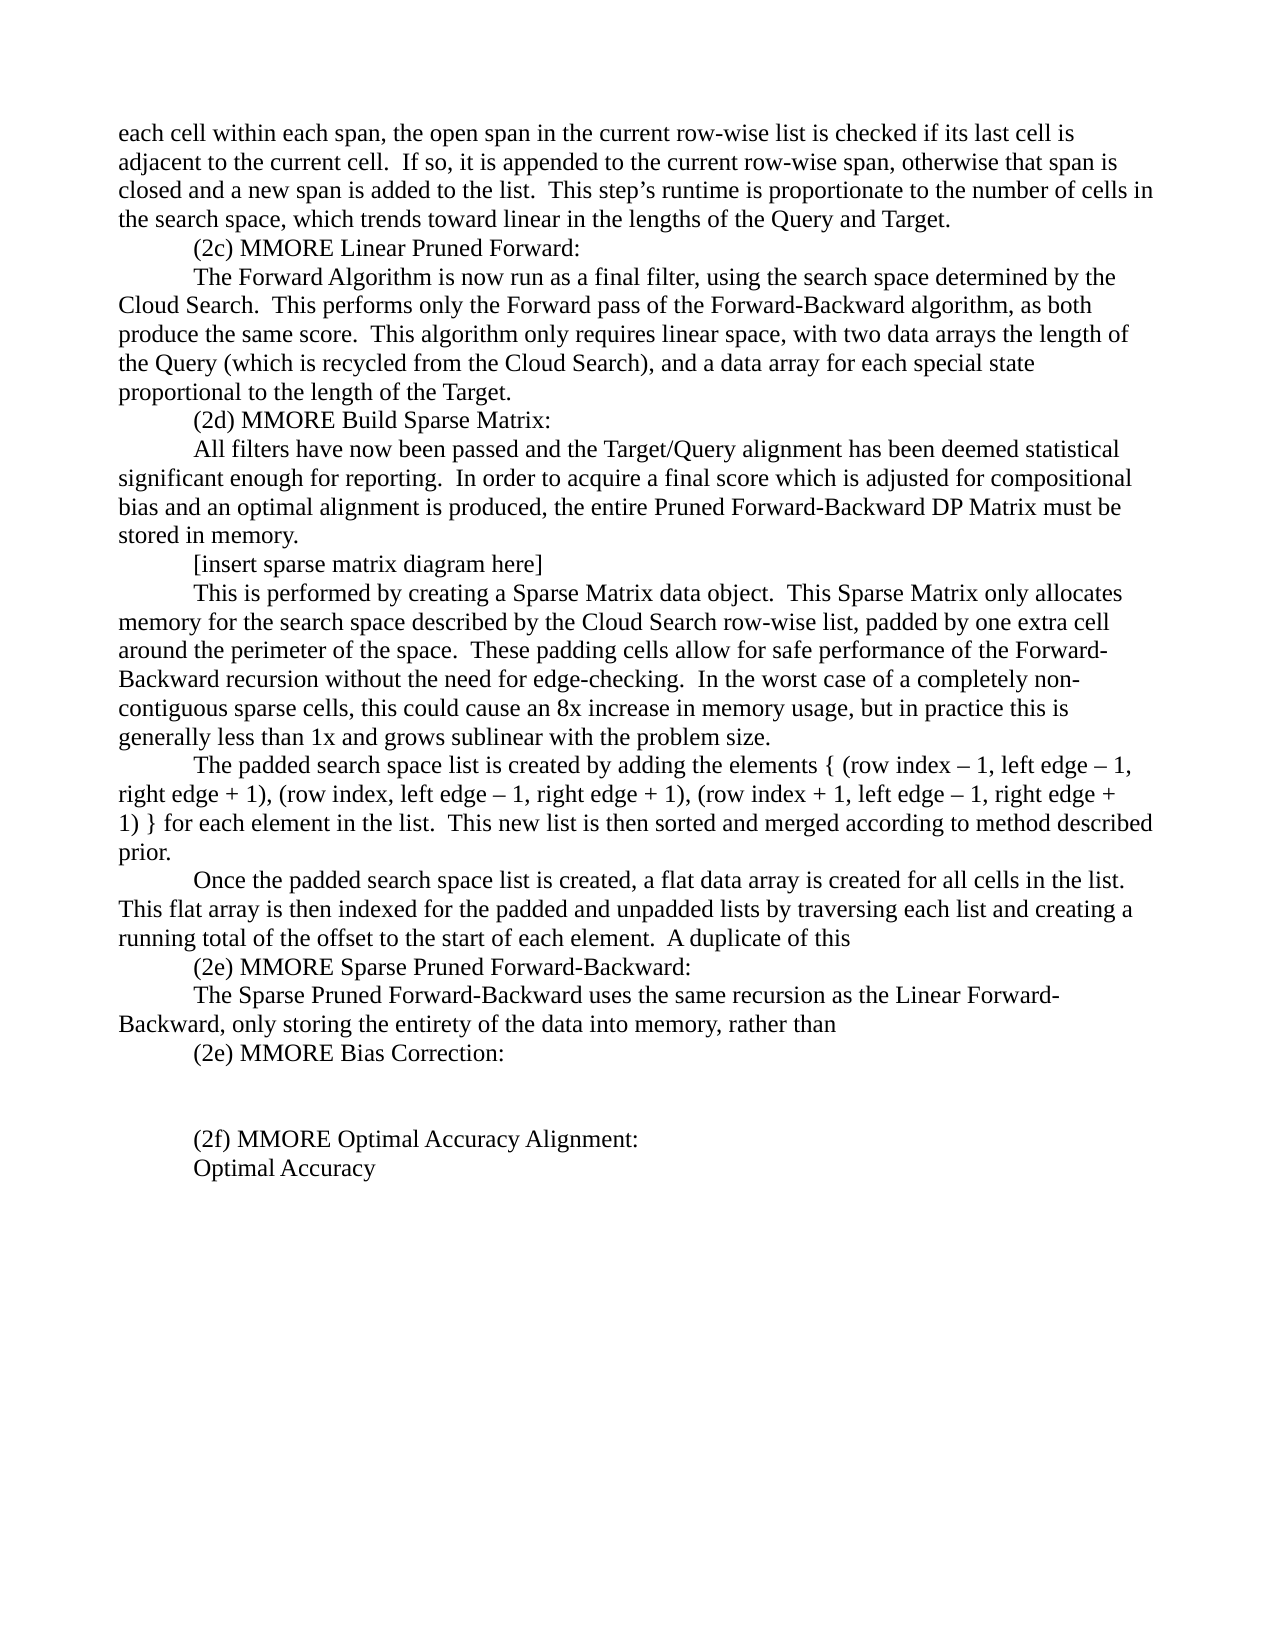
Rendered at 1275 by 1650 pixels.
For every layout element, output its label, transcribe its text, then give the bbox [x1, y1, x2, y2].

text Optimal Accuracy [118, 1153, 1157, 1182]
text All filters have now been passed and the Target/Query alignment has been deemed statistical significant enough for reporting. In order to acquire a final score which is adjusted for compositional bias and an optimal alignment is produced, the entire Pruned Forward-Backward DP Matrix must be stored in memory. [118, 434, 1157, 549]
text (2e) MMORE Sparse Pruned Forward-Backward: [118, 952, 1157, 981]
text Once the padded search space list is created, a flat data array is created for all cells in the list. This flat array is then indexed for the padded and unpadded lists by traversing each list and creating a running total of the offset to the start of each element. A duplicate of this [118, 866, 1157, 952]
text The Sparse Pruned Forward-Backward uses the same recursion as the Linear Forward-Backward, only storing the entirety of the data into memory, rather than [118, 981, 1157, 1038]
text (2e) MMORE Bias Correction: [118, 1038, 1157, 1067]
text [insert sparse matrix diagram here] [118, 549, 1157, 578]
text This is performed by creating a Sparse Matrix data object. This Sparse Matrix only allocates memory for the search space described by the Cloud Search row-wise list, padded by one extra cell around the perimeter of the space. These padding cells allow for safe performance of the Forward-Backward recursion without the need for edge-checking. In the worst case of a completely non-contiguous sparse cells, this could cause an 8x increase in memory usage, but in practice this is generally less than 1x and grows sublinear with the problem size. [118, 578, 1157, 751]
text The Forward Algorithm is now run as a final filter, using the search space determined by the Cloud Search. This performs only the Forward pass of the Forward-Backward algorithm, as both produce the same score. This algorithm only requires linear space, with two data arrays the length of the Query (which is recycled from the Cloud Search), and a data array for each special state proportional to the length of the Target. [118, 262, 1157, 406]
text (2f) MMORE Optimal Accuracy Alignment: [118, 1124, 1157, 1153]
text (2d) MMORE Build Sparse Matrix: [118, 406, 1157, 434]
text each cell within each span, the open span in the current row-wise list is checked if its last cell is adjacent to the current cell. If so, it is appended to the current row-wise span, otherwise that span is closed and a new span is added to the list. This step’s runtime is proportionate to the number of cells in the search space, which trends toward linear in the lengths of the Query and Target. [118, 118, 1157, 233]
text (2c) MMORE Linear Pruned Forward: [118, 233, 1157, 262]
text The padded search space list is created by adding the elements { (row index – 1, left edge – 1, right edge + 1), (row index, left edge – 1, right edge + 1), (row index + 1, left edge – 1, right edge + 1) } for each element in the list. This new list is then sorted and merged according to method described prior. [118, 751, 1157, 866]
